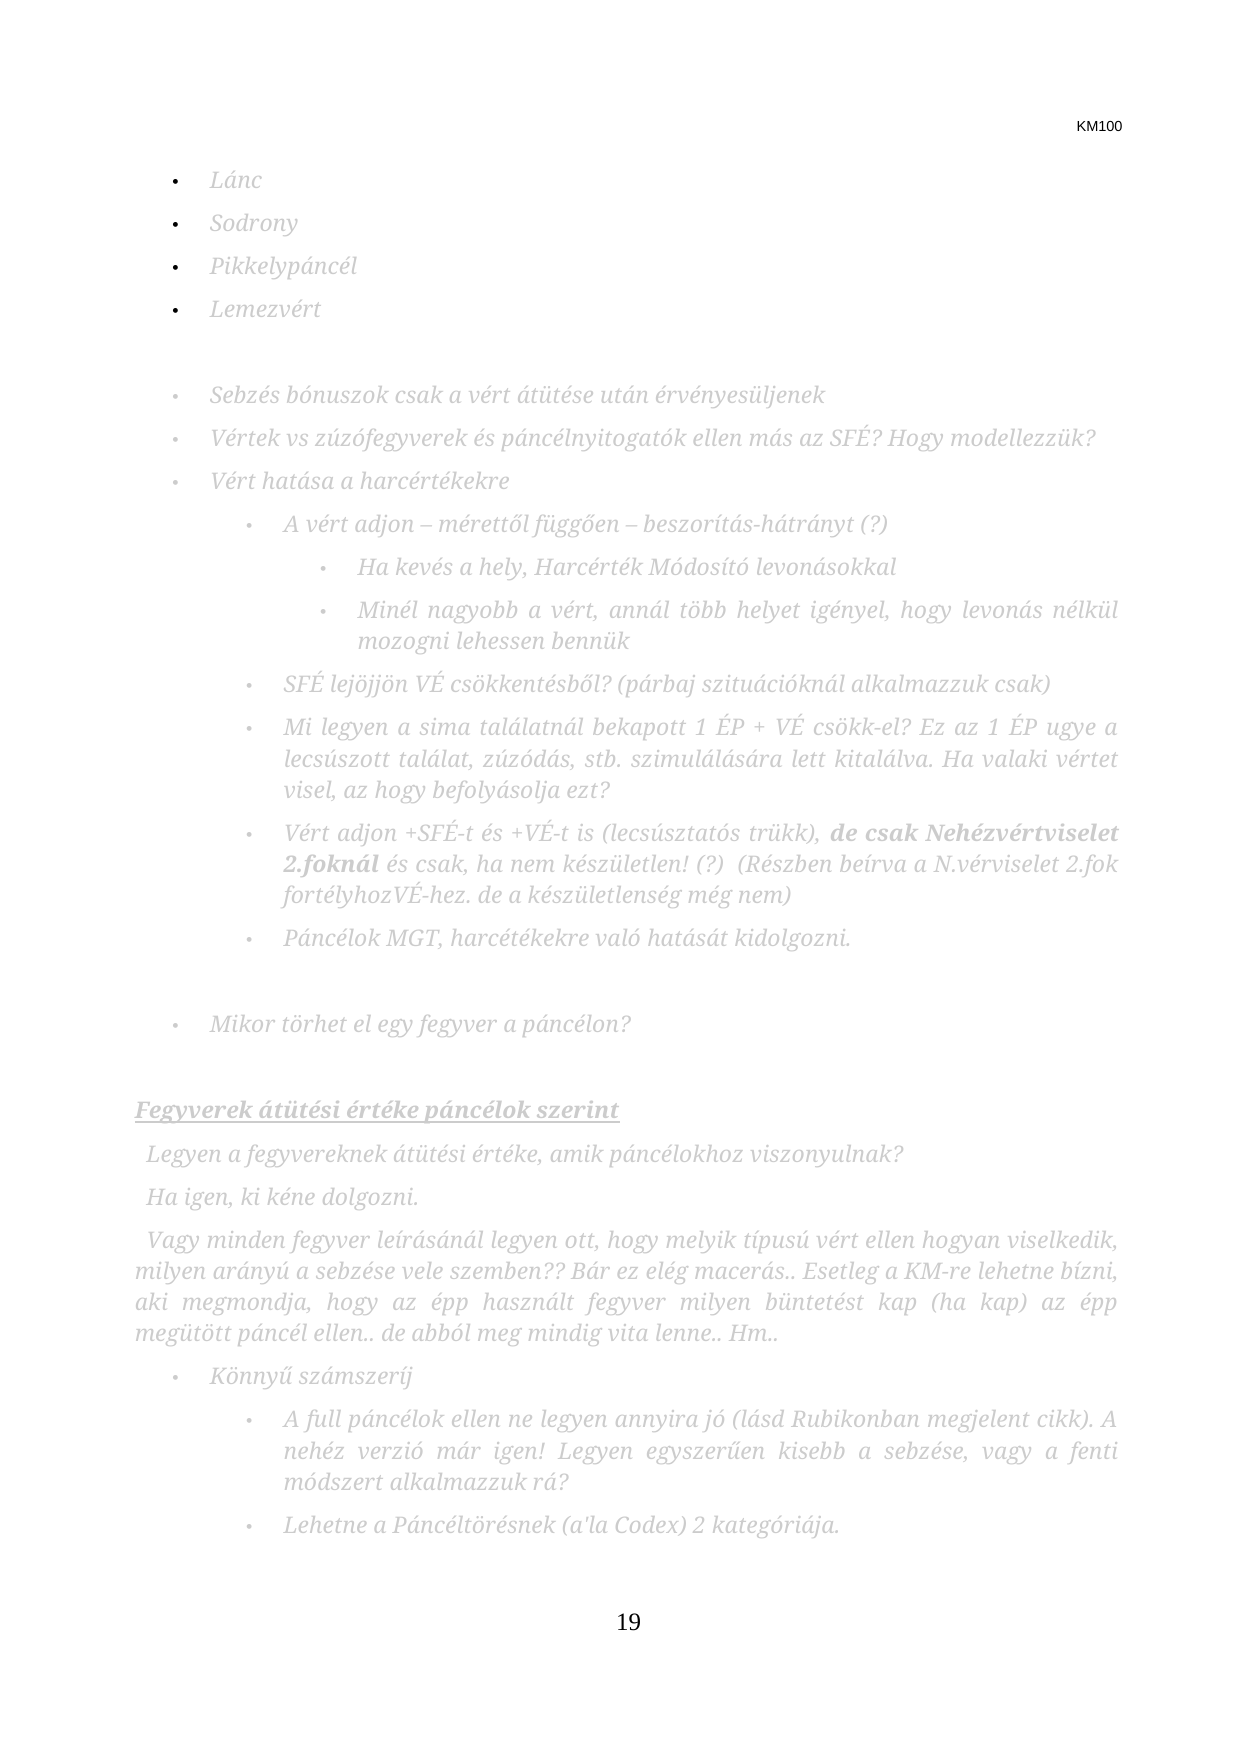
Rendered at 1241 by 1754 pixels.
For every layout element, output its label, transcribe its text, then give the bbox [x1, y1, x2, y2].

list Vért adjon +SFÉ-t és +VÉ-t is (lecsúsztatós trükk), de csak Nehézvértviselet 2.foknál és csak, ha nem készületlen! (?) (Részben beírva a N.vérviselet 2.fok fortélyhozVÉ-hez. de a készületlenség még nem) [246, 817, 1122, 911]
text Ha igen, ki kéne dolgozni. [134, 1181, 1122, 1212]
list Lemezvért [172, 293, 1122, 324]
list Sebzés bónuszok csak a vért átütése után érvényesüljenek [172, 379, 1122, 410]
list Könnyű számszeríj [172, 1360, 1122, 1392]
list Ha kevés a hely, Harcérték Módosító levonásokkal [320, 551, 1122, 582]
list Mi legyen a sima találatnál bekapott 1 ÉP + VÉ csökk-el? Ez az 1 ÉP ugye a lecsúszott találat, zúzódás, stb. szimulálására lett kitalálva. Ha valaki vértet visel, az hogy befolyásolja ezt? [246, 711, 1122, 805]
list SFÉ lejöjjön VÉ csökkentésből? (párbaj szituációknál alkalmazzuk csak) [246, 668, 1122, 699]
list Vért hatása a harcértékekre [172, 465, 1122, 496]
list A vért adjon – mérettől függően – beszorítás-hátrányt (?) [246, 508, 1122, 539]
list Lehetne a Páncéltörésnek (a'la Codex) 2 kategóriája. [246, 1509, 1122, 1540]
list Sodrony [172, 207, 1122, 238]
list Lánc [172, 164, 1122, 195]
list Vértek vs zúzófegyverek és páncélnyitogatók ellen más az SFÉ? Hogy modellezzük? [172, 422, 1122, 453]
list Pikkelypáncél [172, 250, 1122, 281]
text Vagy minden fegyver leírásánál legyen ott, hogy melyik típusú vért ellen hogyan viselkedik, milyen arányú a sebzése vele szemben?? Bár ez elég macerás.. Esetleg a KM-re lehetne bízni, aki megmondja, hogy az épp használt fegyver milyen büntetést kap (ha kap) az épp megütött páncél ellen.. de abból meg mindig vita lenne.. Hm.. [134, 1223, 1122, 1348]
text Legyen a fegyvereknek átütési értéke, amik páncélokhoz viszonyulnak? [134, 1137, 1122, 1169]
text Fegyverek átütési értéke páncélok szerint [134, 1094, 1122, 1126]
list Minél nagyobb a vért, annál több helyet igényel, hogy levonás nélkül mozogni lehessen bennük [320, 594, 1122, 657]
list A full páncélok ellen ne legyen annyira jó (lásd Rubikonban megjelent cikk). A nehéz verzió már igen! Legyen egyszerűen kisebb a sebzése, vagy a fenti módszert alkalmazzuk rá? [246, 1403, 1122, 1497]
list Mikor törhet el egy fegyver a páncélon? [172, 1008, 1122, 1040]
list Páncélok MGT, harcétékekre való hatását kidolgozni. [246, 922, 1122, 954]
